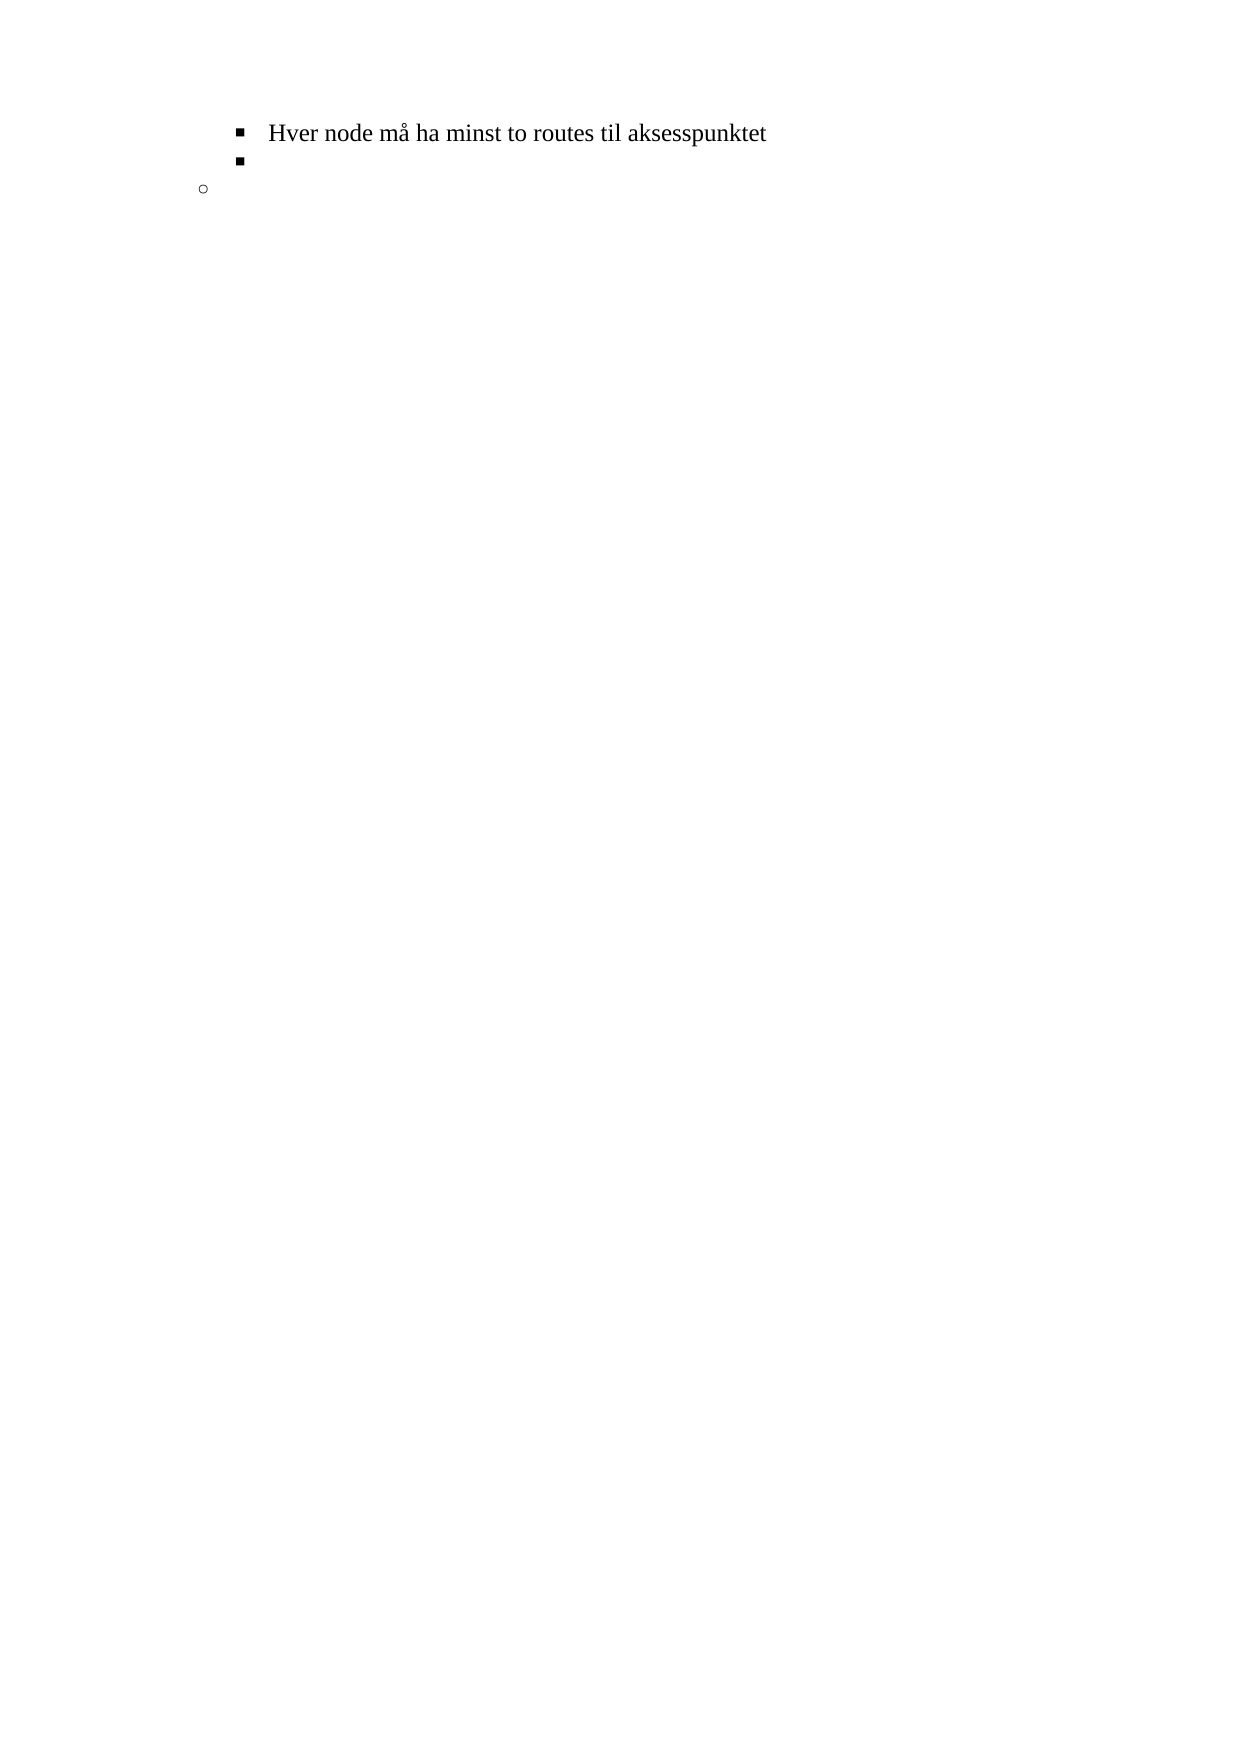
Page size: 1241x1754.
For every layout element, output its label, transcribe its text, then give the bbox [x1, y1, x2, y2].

list Hver node må ha minst to routes til aksesspunktet [231, 118, 1122, 147]
